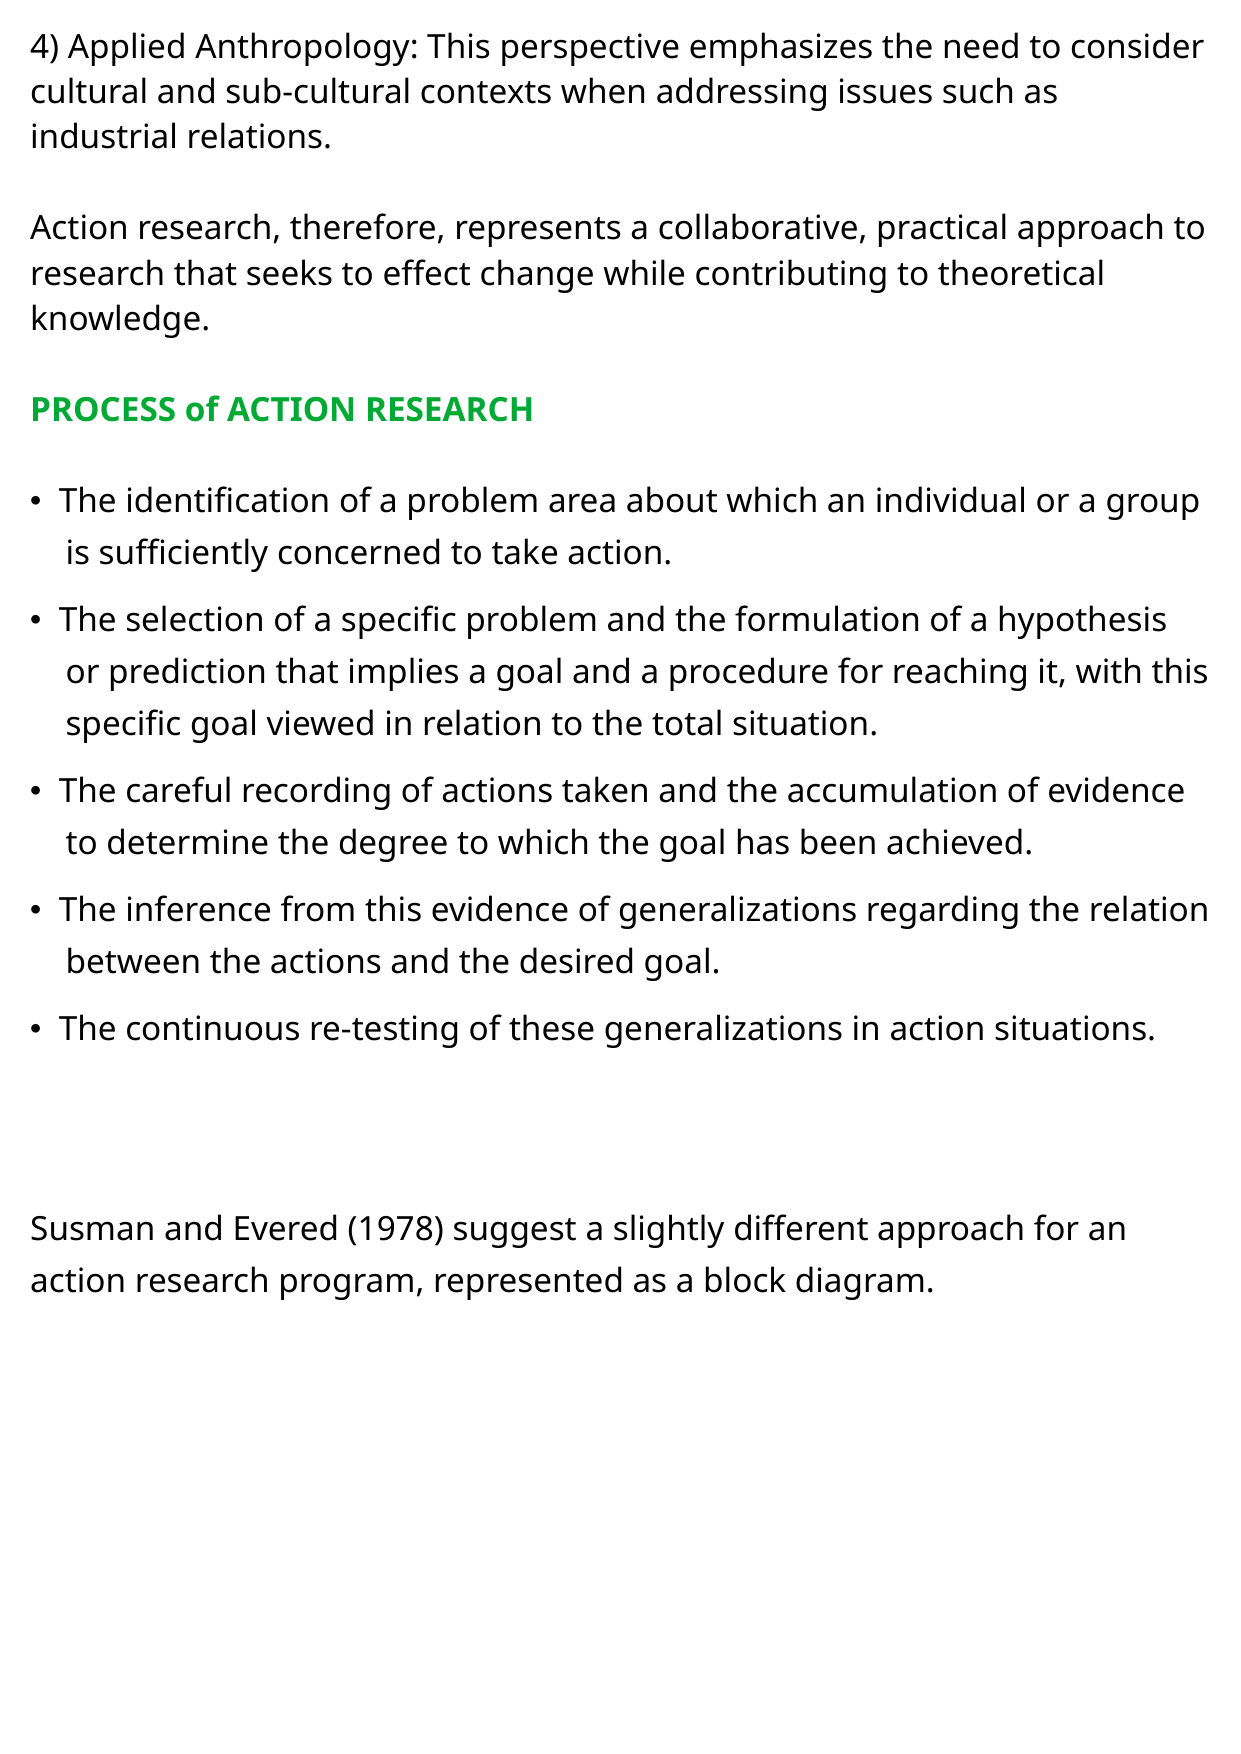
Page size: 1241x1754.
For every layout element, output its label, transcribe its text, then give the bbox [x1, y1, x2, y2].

subtitle The careful recording of actions taken and the accumulation of evidence to determine the degree to which the goal has been achieved. [30, 767, 1211, 864]
subtitle The identification of a problem area about which an individual or a group is sufficiently concerned to take action. [30, 477, 1211, 574]
subtitle The selection of a specific problem and the formulation of a hypothesis or prediction that implies a goal and a procedure for reaching it, with this specific goal viewed in relation to the total situation. [30, 596, 1211, 745]
subtitle PROCESS of ACTION RESEARCH [30, 386, 1211, 431]
subtitle The inference from this evidence of generalizations regarding the relation between the actions and the desired goal. [30, 886, 1211, 983]
subtitle Susman and Evered (1978) suggest a slightly different approach for an action research program, represented as a block diagram. [30, 1205, 1211, 1303]
subtitle Action research, therefore, represents a collaborative, practical approach to research that seeks to effect change while contributing to theoretical knowledge. [30, 204, 1211, 340]
subtitle The continuous re-testing of these generalizations in action situations. [30, 1005, 1211, 1050]
subtitle 4) Applied Anthropology: This perspective emphasizes the need to consider cultural and sub-cultural contexts when addressing issues such as industrial relations. [30, 22, 1211, 159]
